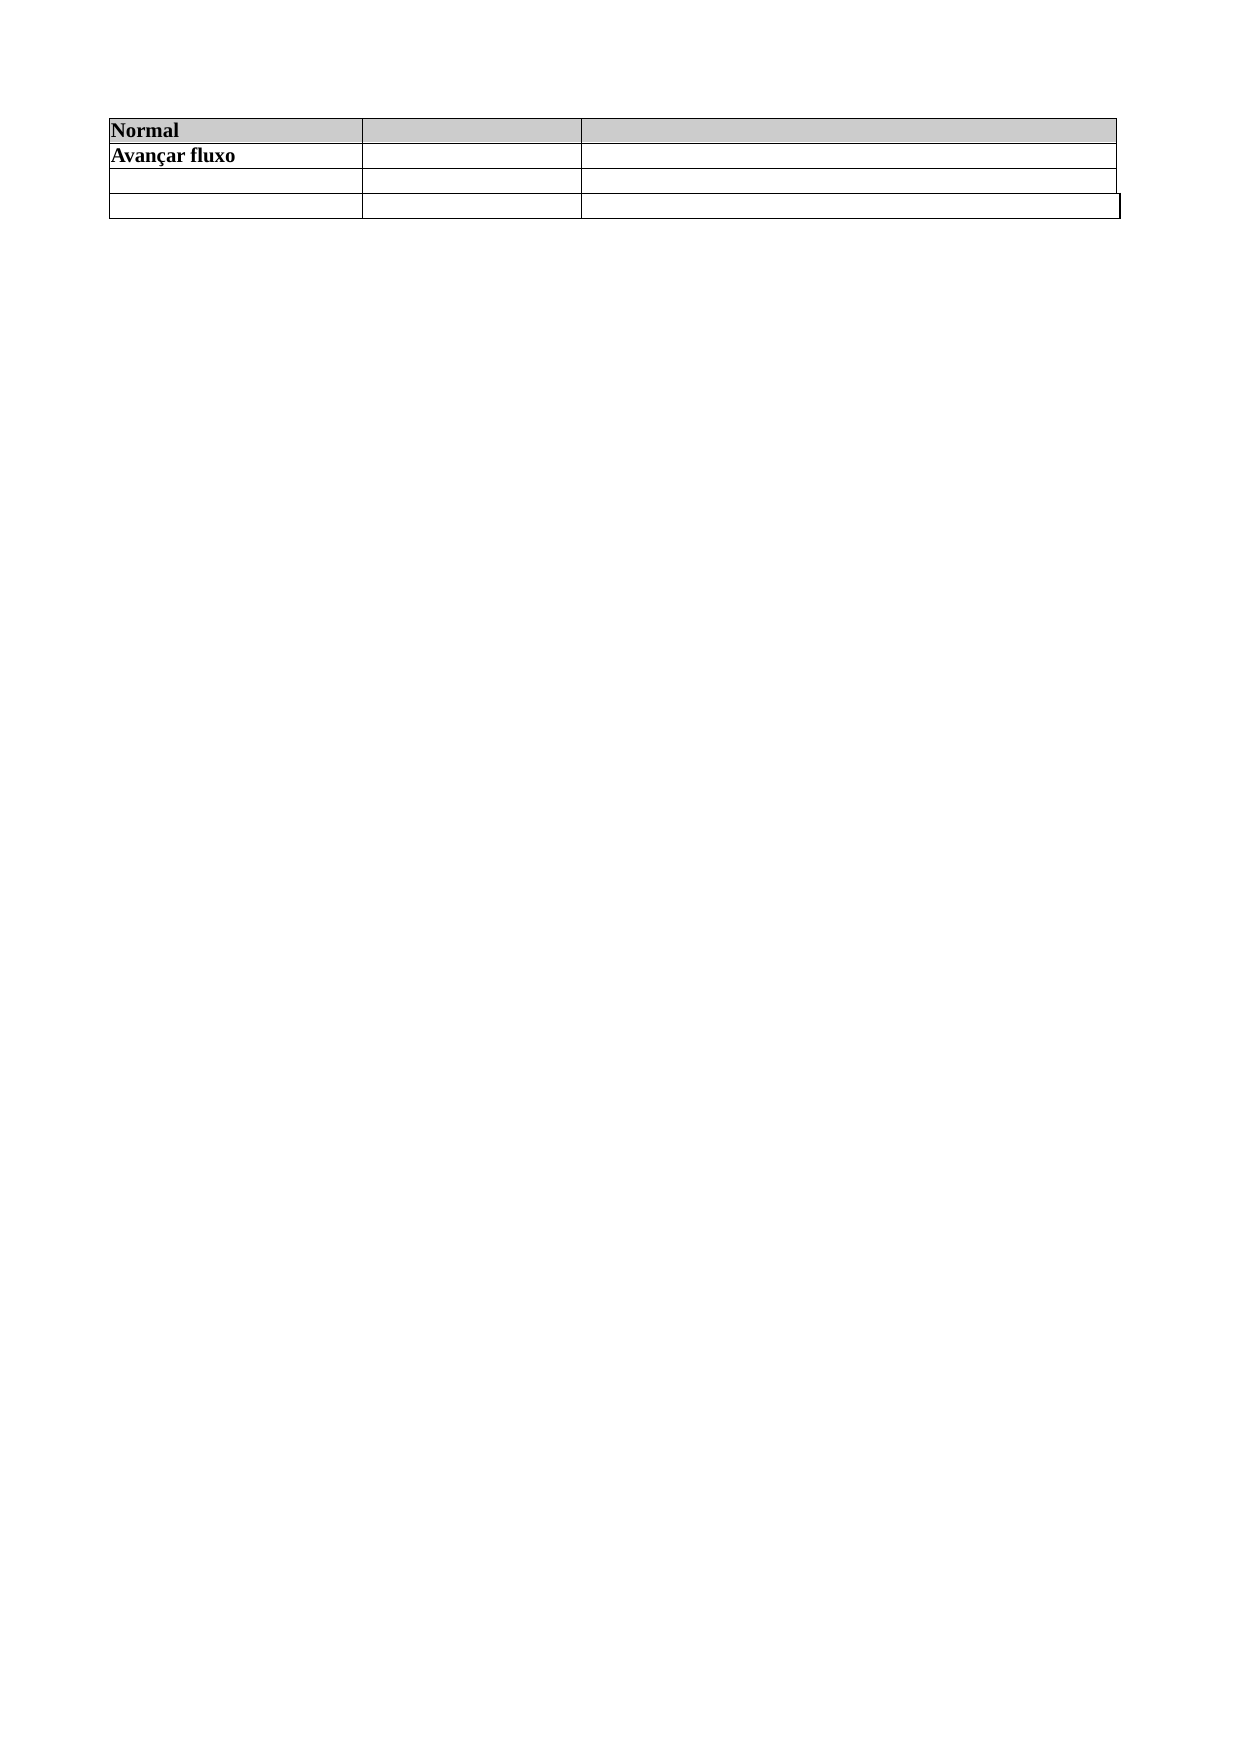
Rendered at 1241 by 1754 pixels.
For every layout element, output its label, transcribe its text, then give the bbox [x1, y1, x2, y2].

table_cell [582, 144, 1116, 167]
table_cell [363, 169, 581, 193]
table_cell Avançar fluxo [110, 144, 362, 167]
table_cell [110, 194, 362, 218]
table_cell [110, 169, 362, 193]
table_cell [363, 194, 581, 218]
table_cell [582, 169, 1116, 193]
table_header [363, 119, 581, 142]
table_header Normal [110, 119, 362, 142]
table_cell [363, 144, 581, 167]
table_cell [582, 194, 1119, 218]
table_header [582, 119, 1116, 142]
